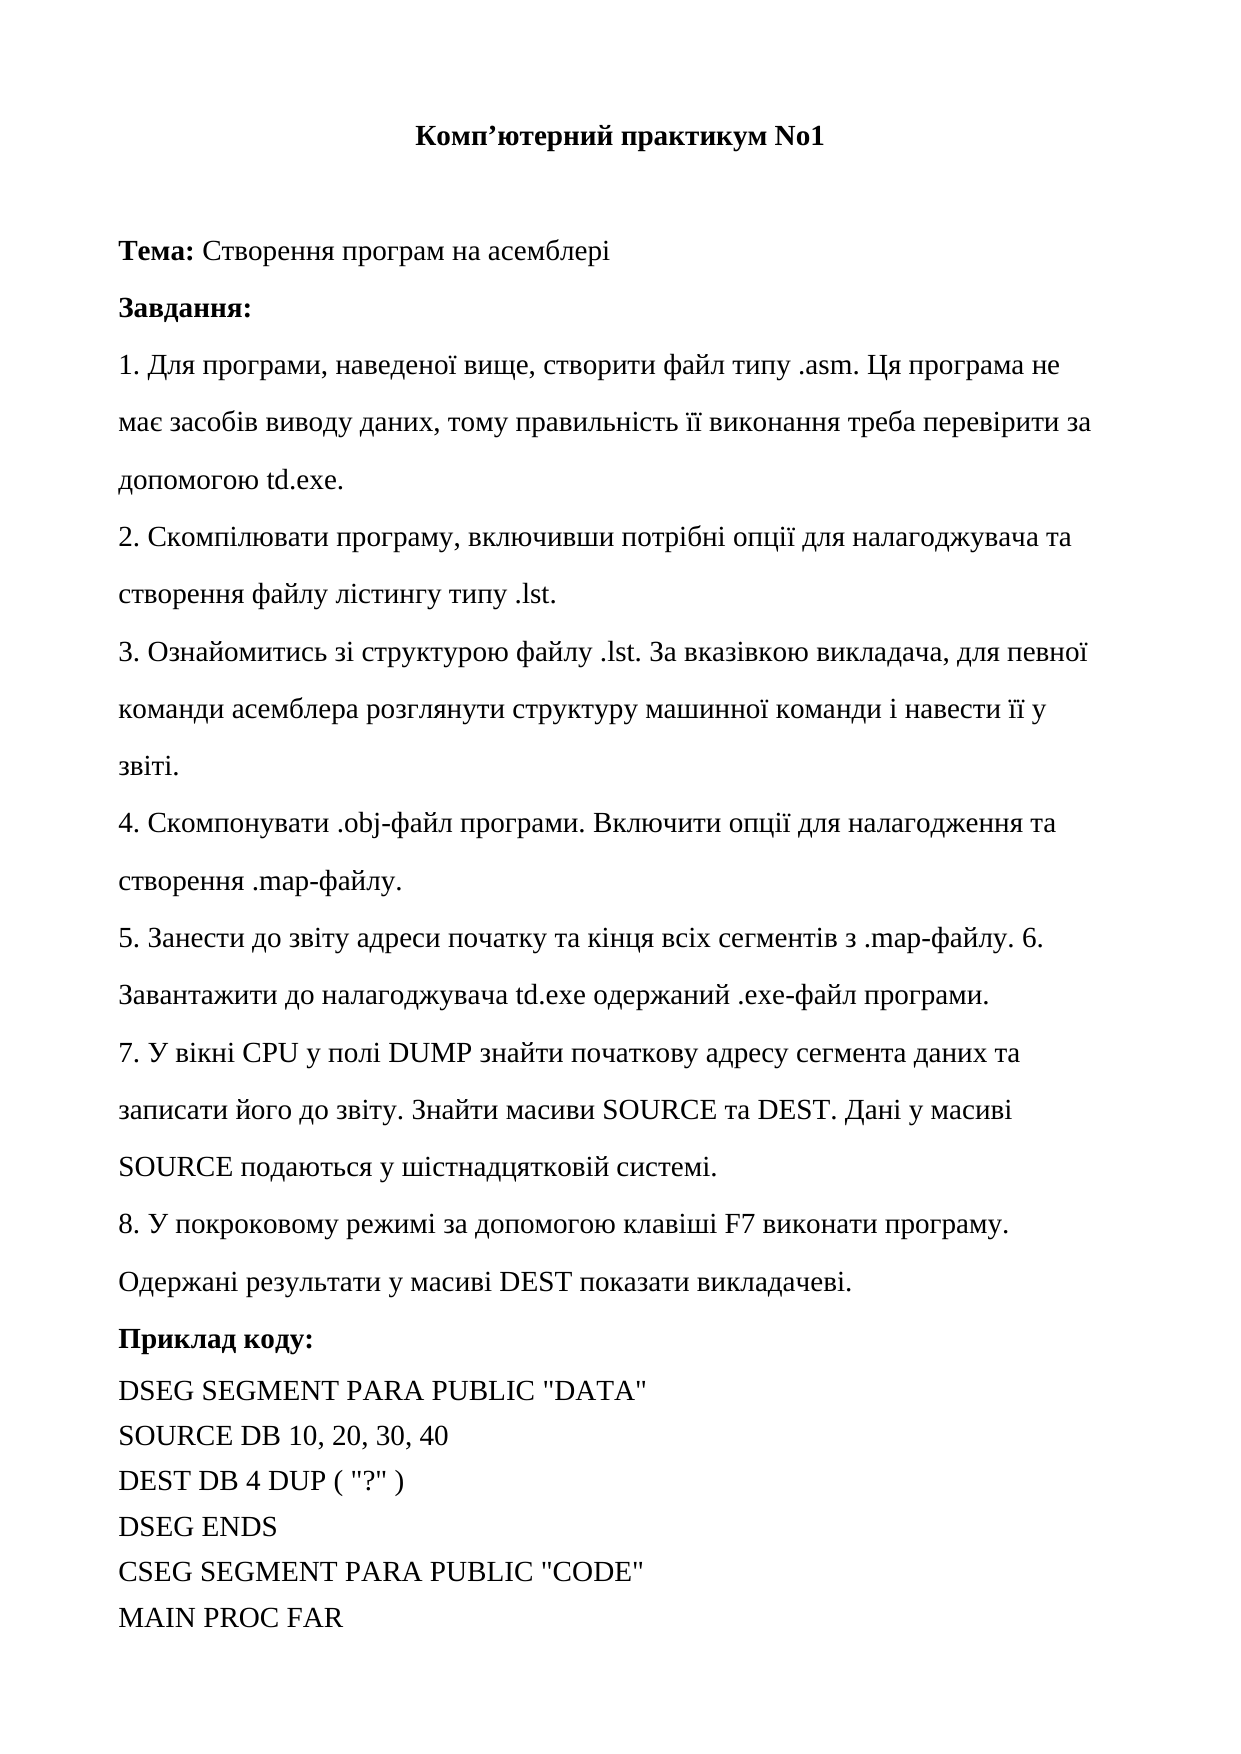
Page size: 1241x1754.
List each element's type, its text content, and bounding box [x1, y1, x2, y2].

text створення .map-файлу. [118, 863, 1122, 896]
text DEST DB 4 DUP ( "?" ) [118, 1463, 1122, 1497]
text команди асемблера розглянути структуру машинної команди і навести її у [118, 691, 1122, 724]
text MAIN PROC FAR [118, 1600, 1122, 1633]
text SOURCE подаються у шістнадцятковій системі. [118, 1149, 1122, 1183]
text допомогою td.exe. [118, 462, 1122, 495]
text Завантажити до налагоджувача td.exe одержаний .exe-файл програми. [118, 977, 1122, 1011]
text DSEG SEGMENT PARA PUBLIC "DATA" [118, 1373, 1122, 1406]
text 3. Ознайомитись зі структурою файлу .lst. За вказівкою викладача, для певної [118, 634, 1122, 667]
text 1. Для програми, наведеної вище, створити файл типу .asm. Ця програма не [118, 347, 1122, 381]
text створення файлу лістингу типу .lst. [118, 576, 1122, 610]
text SOURCE DB 10, 20, 30, 40 [118, 1418, 1122, 1452]
text має засобів виводу даних, тому правильність її виконання треба перевірити за [118, 404, 1122, 438]
text Комп’ютерний практикум No1 [118, 118, 1122, 152]
text 8. У покроковому режимі за допомогою клавіші F7 виконати програму. [118, 1207, 1122, 1240]
text Одержані результати у масиві DEST показати викладачеві. [118, 1264, 1122, 1297]
text 5. Занести до звіту адреси початку та кінця всіх сегментів з .map-файлу. 6. [118, 920, 1122, 954]
text CSEG SEGMENT PARA PUBLIC "CODE" [118, 1554, 1122, 1588]
text записати його до звіту. Знайти масиви SOURCE та DEST. Дані у масиві [118, 1092, 1122, 1126]
text Тема: Створення програм на асемблері [118, 233, 1122, 266]
text DSEG ENDS [118, 1509, 1122, 1542]
text 4. Скомпонувати .obj-файл програми. Включити опції для налагодження та [118, 806, 1122, 839]
text звіті. [118, 748, 1122, 782]
text Завдання: [118, 290, 1122, 323]
text 2. Скомпілювати програму, включивши потрібні опції для налагоджувача та [118, 519, 1122, 553]
text 7. У вікні CPU у полі DUMP знайти початкову адресу сегмента даних та [118, 1035, 1122, 1068]
text Приклад коду: [118, 1321, 1122, 1355]
